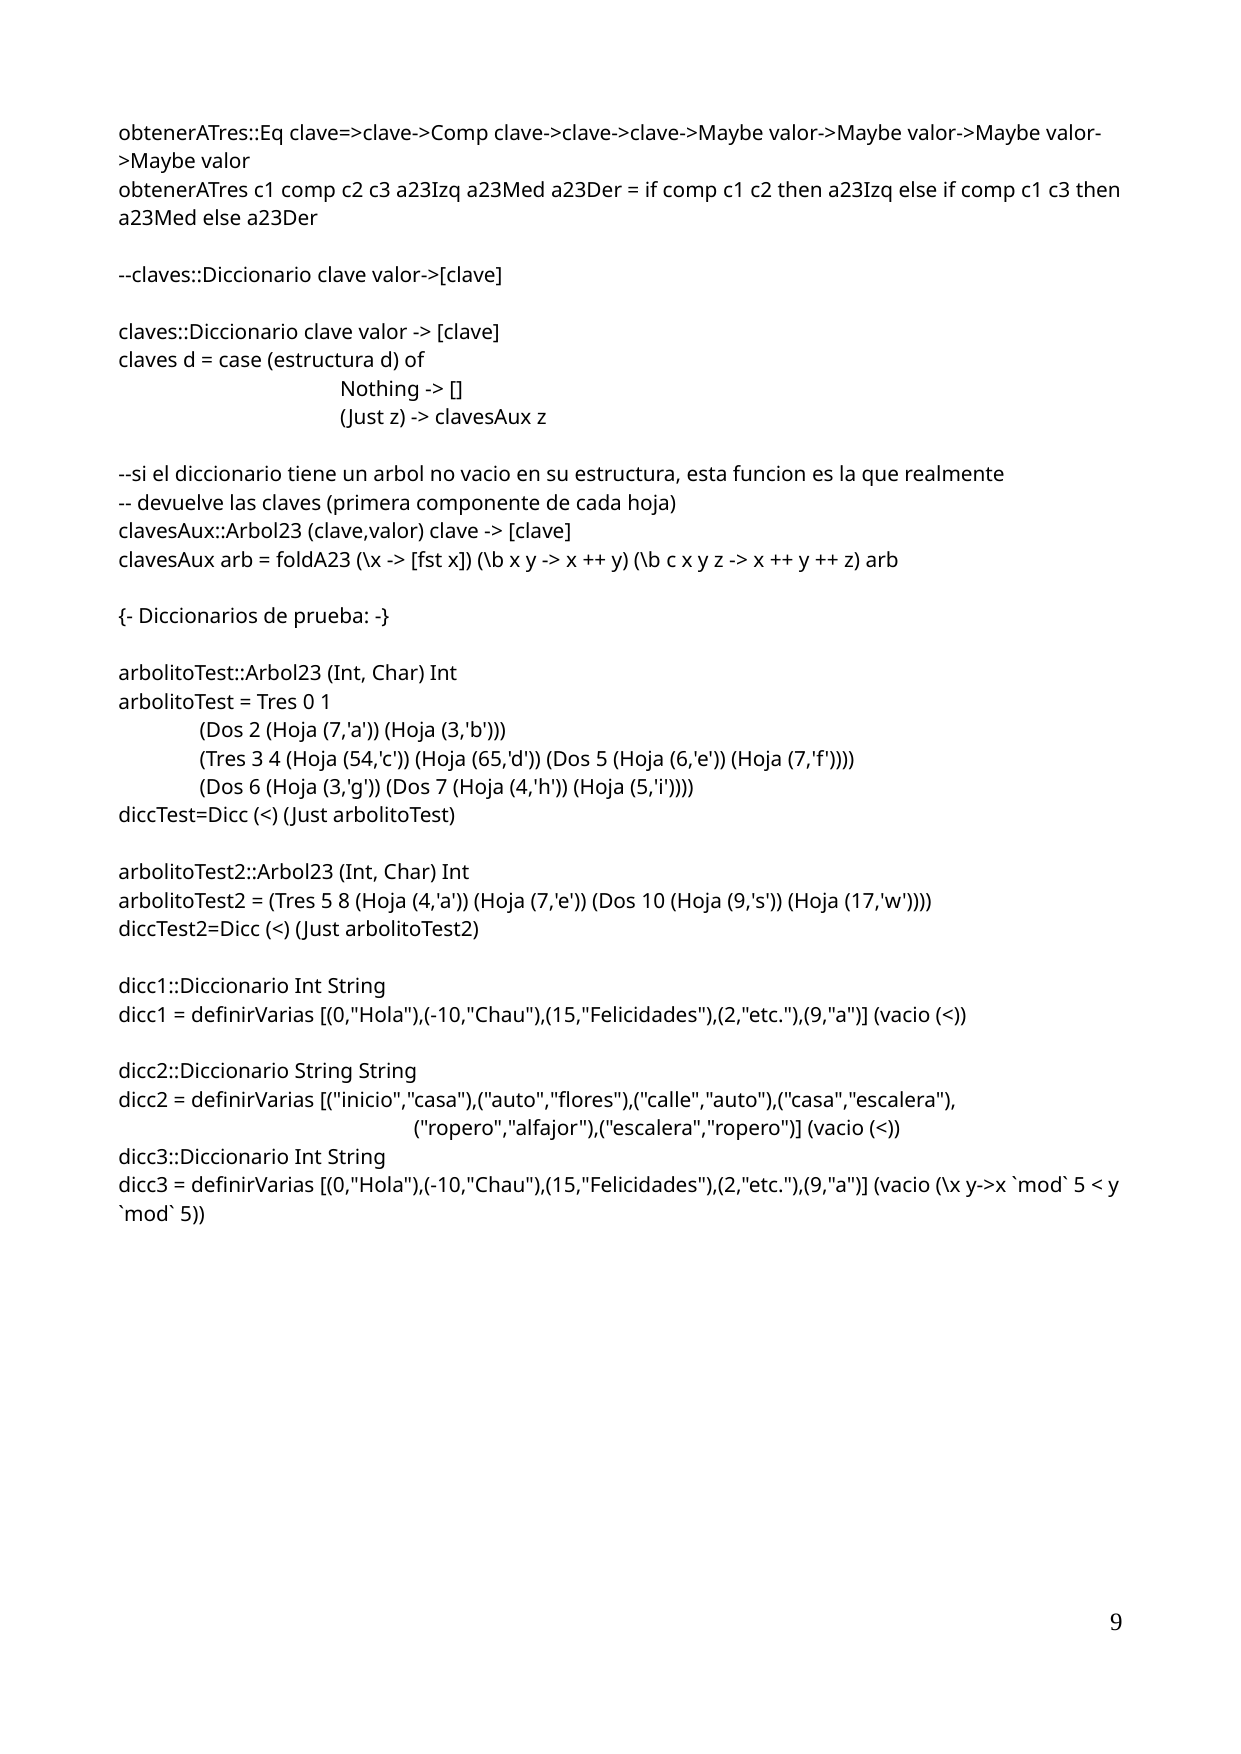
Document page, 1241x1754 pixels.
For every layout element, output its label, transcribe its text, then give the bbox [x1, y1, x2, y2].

text (Tres 3 4 (Hoja (54,'c')) (Hoja (65,'d')) (Dos 5 (Hoja (6,'e')) (Hoja (7,'f')))) [118, 744, 1122, 772]
text Nothing -> [] [118, 374, 1122, 402]
text diccTest2=Dicc (<) (Just arbolitoTest2) [118, 914, 1122, 943]
text arbolitoTest2::Arbol23 (Int, Char) Int [118, 857, 1122, 886]
text dicc1 = definirVarias [(0,"Hola"),(-10,"Chau"),(15,"Felicidades"),(2,"etc."),(9,"a")] (vacio (<)) [118, 1000, 1122, 1028]
text dicc2::Diccionario String String [118, 1057, 1122, 1085]
text dicc3 = definirVarias [(0,"Hola"),(-10,"Chau"),(15,"Felicidades"),(2,"etc."),(9,"a")] (vacio (\x y->x `mod` 5 < y `mod` 5)) [118, 1170, 1122, 1227]
text dicc3::Diccionario Int String [118, 1142, 1122, 1170]
text arbolitoTest2 = (Tres 5 8 (Hoja (4,'a')) (Hoja (7,'e')) (Dos 10 (Hoja (9,'s')) (Hoja (17,'w')))) [118, 886, 1122, 914]
text arbolitoTest = Tres 0 1 [118, 687, 1122, 715]
text ("ropero","alfajor"),("escalera","ropero")] (vacio (<)) [118, 1113, 1122, 1142]
text clavesAux arb = foldA23 (\x -> [fst x]) (\b x y -> x ++ y) (\b c x y z -> x ++ y ++ z) arb [118, 545, 1122, 573]
text obtenerATres c1 comp c2 c3 a23Izq a23Med a23Der = if comp c1 c2 then a23Izq else if comp c1 c3 then a23Med else a23Der [118, 175, 1122, 232]
text (Dos 6 (Hoja (3,'g')) (Dos 7 (Hoja (4,'h')) (Hoja (5,'i')))) [118, 772, 1122, 801]
text dicc1::Diccionario Int String [118, 971, 1122, 1000]
text diccTest=Dicc (<) (Just arbolitoTest) [118, 801, 1122, 829]
text clavesAux::Arbol23 (clave,valor) clave -> [clave] [118, 516, 1122, 545]
text (Just z) -> clavesAux z [118, 402, 1122, 431]
text {- Diccionarios de prueba: -} [118, 602, 1122, 630]
text claves d = case (estructura d) of [118, 346, 1122, 374]
text -- devuelve las claves (primera componente de cada hoja) [118, 488, 1122, 516]
text --claves::Diccionario clave valor->[clave] [118, 260, 1122, 289]
text obtenerATres::Eq clave=>clave->Comp clave->clave->clave->Maybe valor->Maybe valor->Maybe valor->Maybe valor [118, 118, 1122, 175]
text dicc2 = definirVarias [("inicio","casa"),("auto","flores"),("calle","auto"),("casa","escalera"), [118, 1085, 1122, 1113]
text (Dos 2 (Hoja (7,'a')) (Hoja (3,'b'))) [118, 715, 1122, 744]
text arbolitoTest::Arbol23 (Int, Char) Int [118, 658, 1122, 687]
text claves::Diccionario clave valor -> [clave] [118, 317, 1122, 346]
text --si el diccionario tiene un arbol no vacio en su estructura, esta funcion es la que realmente [118, 459, 1122, 488]
